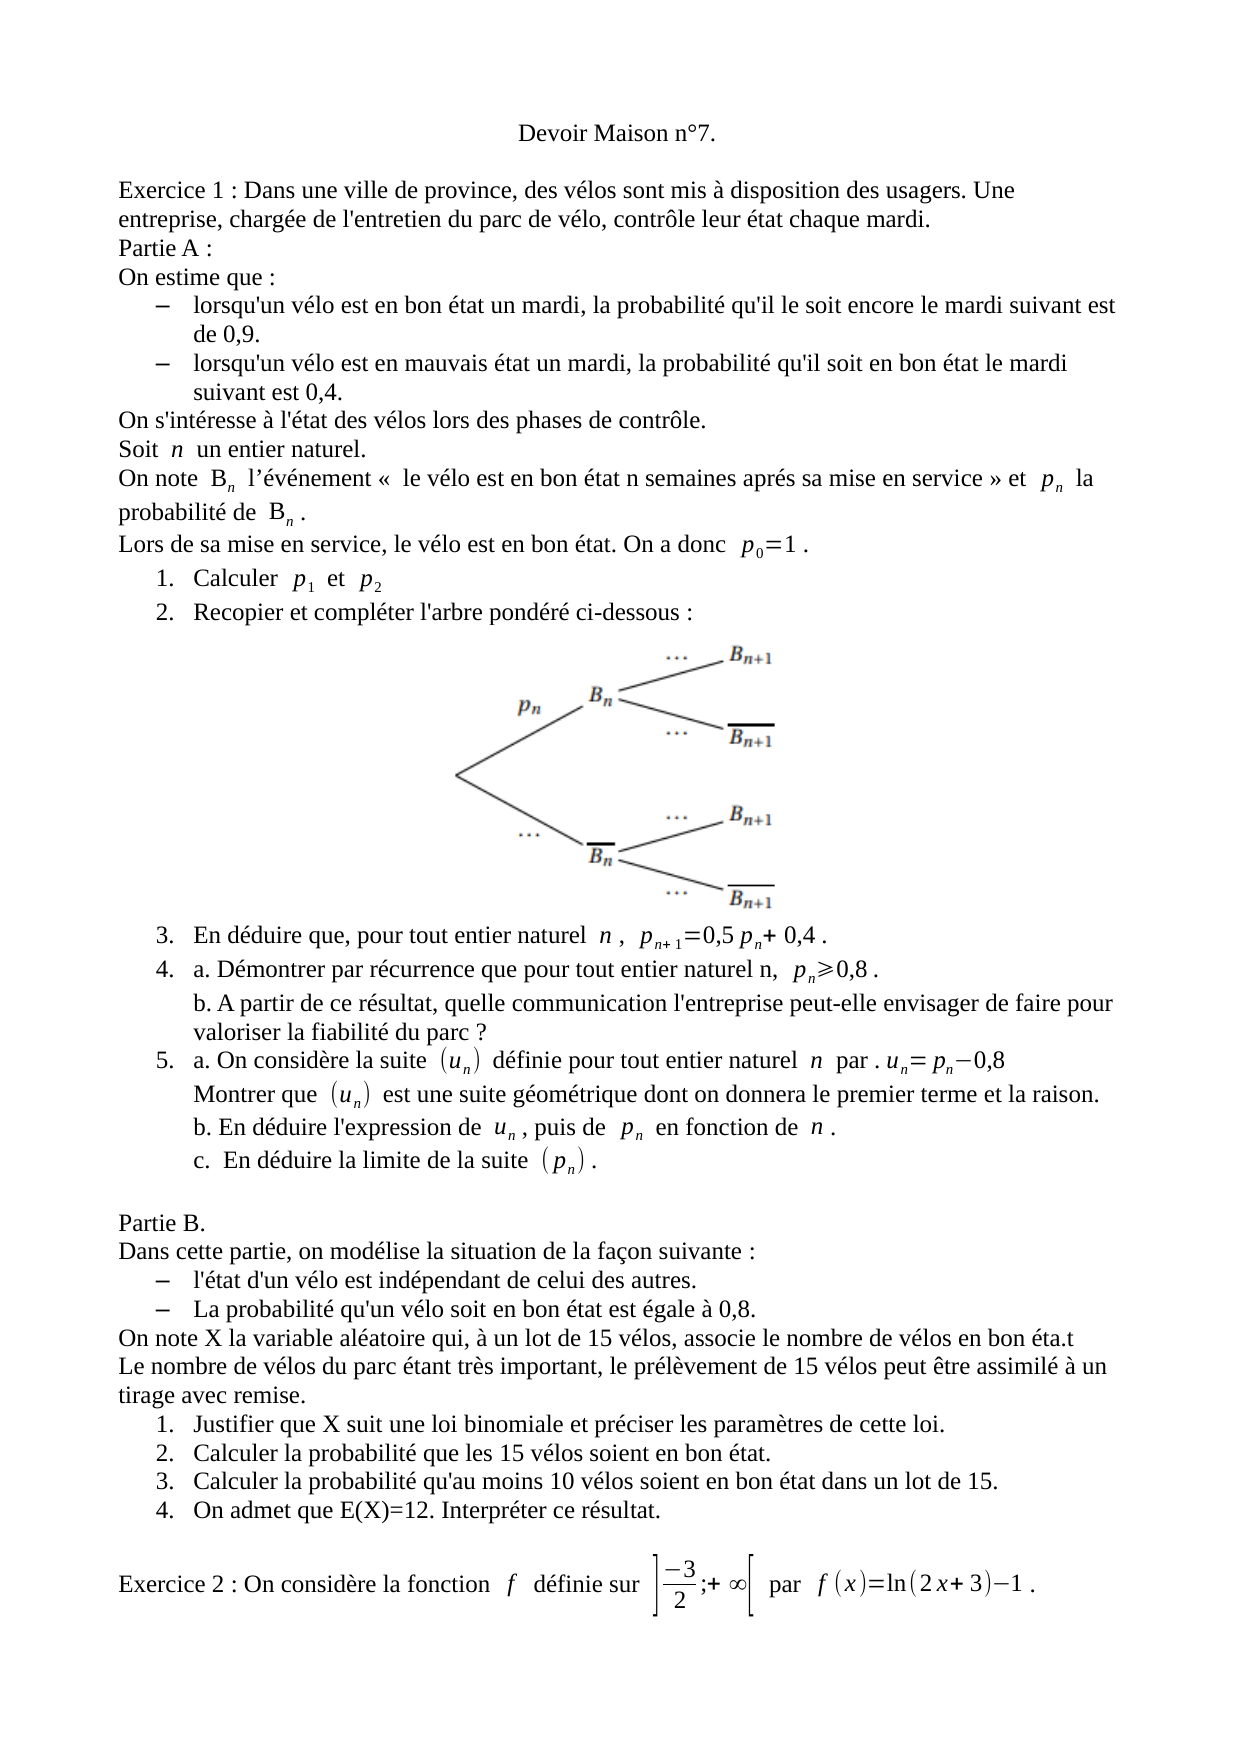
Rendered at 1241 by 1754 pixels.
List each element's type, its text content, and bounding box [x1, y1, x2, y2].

list lorsqu'un vélo est en mauvais état un mardi, la probabilité qu'il soit en bon état le mardi suivant est 0,4. [156, 348, 1122, 406]
text Soit un entier naturel. [118, 434, 1122, 463]
picture [393, 625, 847, 921]
list Calculer et [156, 563, 1122, 597]
text Partie A : [118, 233, 1122, 262]
list Justifier que X suit une loi binomiale et préciser les paramètres de cette loi. [156, 1409, 1122, 1438]
list b. A partir de ce résultat, quelle communication l'entreprise peut-elle envisager de faire pour valoriser la fiabilité du parc ? [156, 988, 1122, 1045]
text On s'intéresse à l'état des vélos lors des phases de contrôle. [118, 406, 1122, 434]
list On admet que E(X)=12. Interpréter ce résultat. [156, 1495, 1122, 1524]
list a. Démontrer par récurrence que pour tout entier naturel n, . [156, 954, 1122, 988]
text Le nombre de vélos du parc étant très important, le prélèvement de 15 vélos peut être assimilé à un tirage avec remise. [118, 1351, 1122, 1409]
text Devoir Maison n°7. [118, 118, 1122, 147]
list b. En déduire l'expression de , puis de en fonction de . [156, 1112, 1122, 1145]
text On note l’événement « le vélo est en bon état n semaines aprés sa mise en service » et la probabilité de . [118, 463, 1122, 529]
list lorsqu'un vélo est en bon état un mardi, la probabilité qu'il le soit encore le mardi suivant est de 0,9. [156, 291, 1122, 348]
list Recopier et compléter l'arbre pondéré ci-dessous : [156, 597, 1122, 625]
list Calculer la probabilité que les 15 vélos soient en bon état. [156, 1438, 1122, 1466]
text Partie B. [118, 1208, 1122, 1236]
list La probabilité qu'un vélo soit en bon état est égale à 0,8. [156, 1294, 1122, 1323]
list Montrer que est une suite géométrique dont on donnera le premier terme et la raison. [156, 1079, 1122, 1112]
list a. On considère la suite définie pour tout entier naturel par . [156, 1045, 1122, 1079]
text Exercice 1 : Dans une ville de province, des vélos sont mis à disposition des usagers. Une entreprise, chargée de l'entretien du parc de vélo, contrôle leur état chaque mardi. [118, 176, 1122, 233]
list En déduire que, pour tout entier naturel , . [156, 625, 1122, 954]
list Calculer la probabilité qu'au moins 10 vélos soient en bon état dans un lot de 15. [156, 1466, 1122, 1495]
list c. En déduire la limite de la suite . [156, 1145, 1122, 1179]
text On estime que : [118, 262, 1122, 291]
text Exercice 2 : On considère la fonction définie sur par . [118, 1553, 1122, 1619]
list l'état d'un vélo est indépendant de celui des autres. [156, 1265, 1122, 1294]
text Lors de sa mise en service, le vélo est en bon état. On a donc . [118, 529, 1122, 563]
text Dans cette partie, on modélise la situation de la façon suivante : [118, 1236, 1122, 1265]
text On note X la variable aléatoire qui, à un lot de 15 vélos, associe le nombre de vélos en bon éta.t [118, 1323, 1122, 1351]
